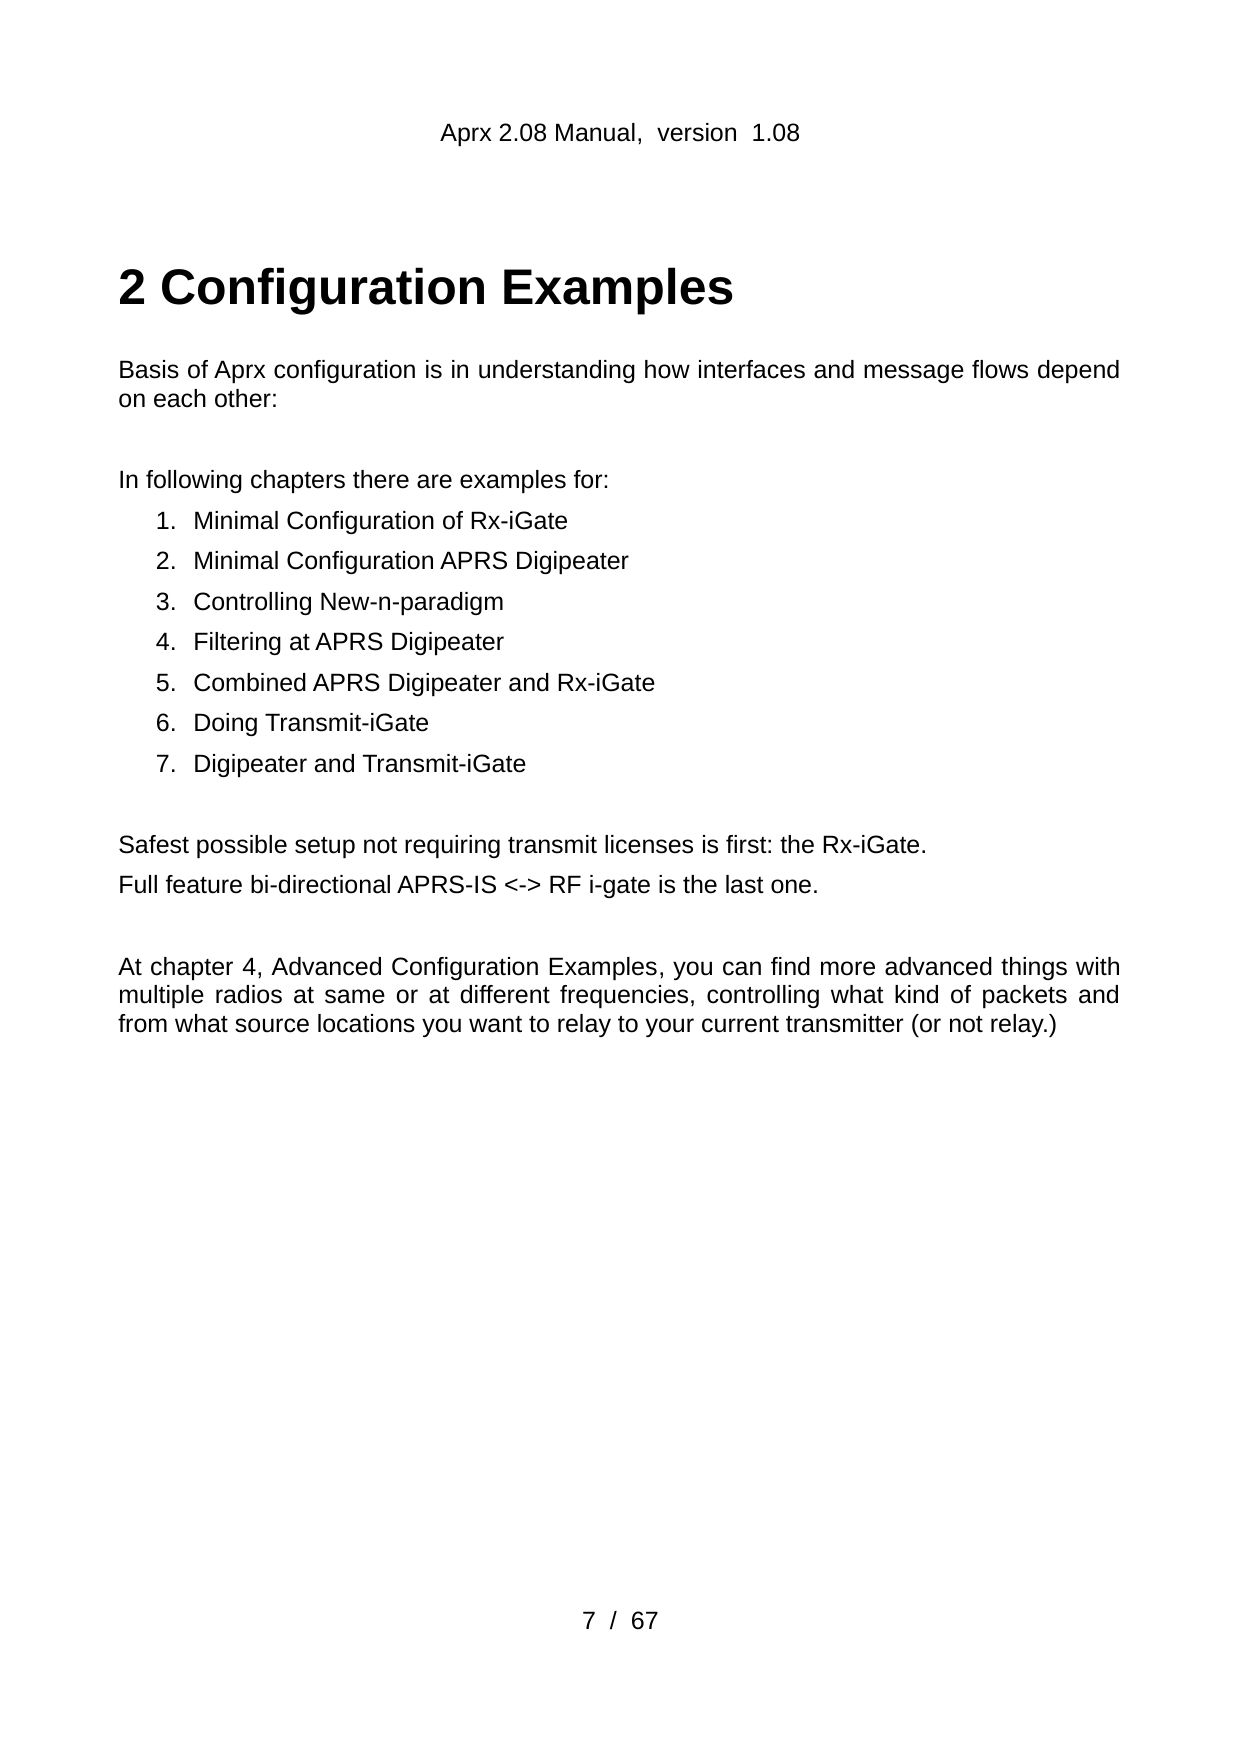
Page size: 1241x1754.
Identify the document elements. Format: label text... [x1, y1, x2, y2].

list Minimal Configuration APRS Digipeater [156, 546, 1122, 575]
list Minimal Configuration of Rx-iGate [156, 506, 1122, 534]
text Basis of Aprx configuration is in understanding how interfaces and message flows depend on each other: [118, 355, 1122, 413]
text In following chapters there are examples for: [118, 465, 1122, 494]
list Digipeater and Transmit-iGate [156, 749, 1122, 778]
list Controlling New-n-paradigm [156, 587, 1122, 616]
list Filtering at APRS Digipeater [156, 627, 1122, 656]
list Combined APRS Digipeater and Rx-iGate [156, 668, 1122, 697]
text Safest possible setup not requiring transmit licenses is first: the Rx-iGate. [118, 830, 1122, 859]
subtitle Configuration Examples [118, 257, 1122, 315]
list Doing Transmit-iGate [156, 708, 1122, 737]
text At chapter 4, Advanced Configuration Examples, you can find more advanced things with multiple radios at same or at different frequencies, controlling what kind of packets and from what source locations you want to relay to your current transmitter (or not relay.) [118, 951, 1122, 1038]
text Full feature bi-directional APRS-IS <-> RF i-gate is the last one. [118, 870, 1122, 899]
